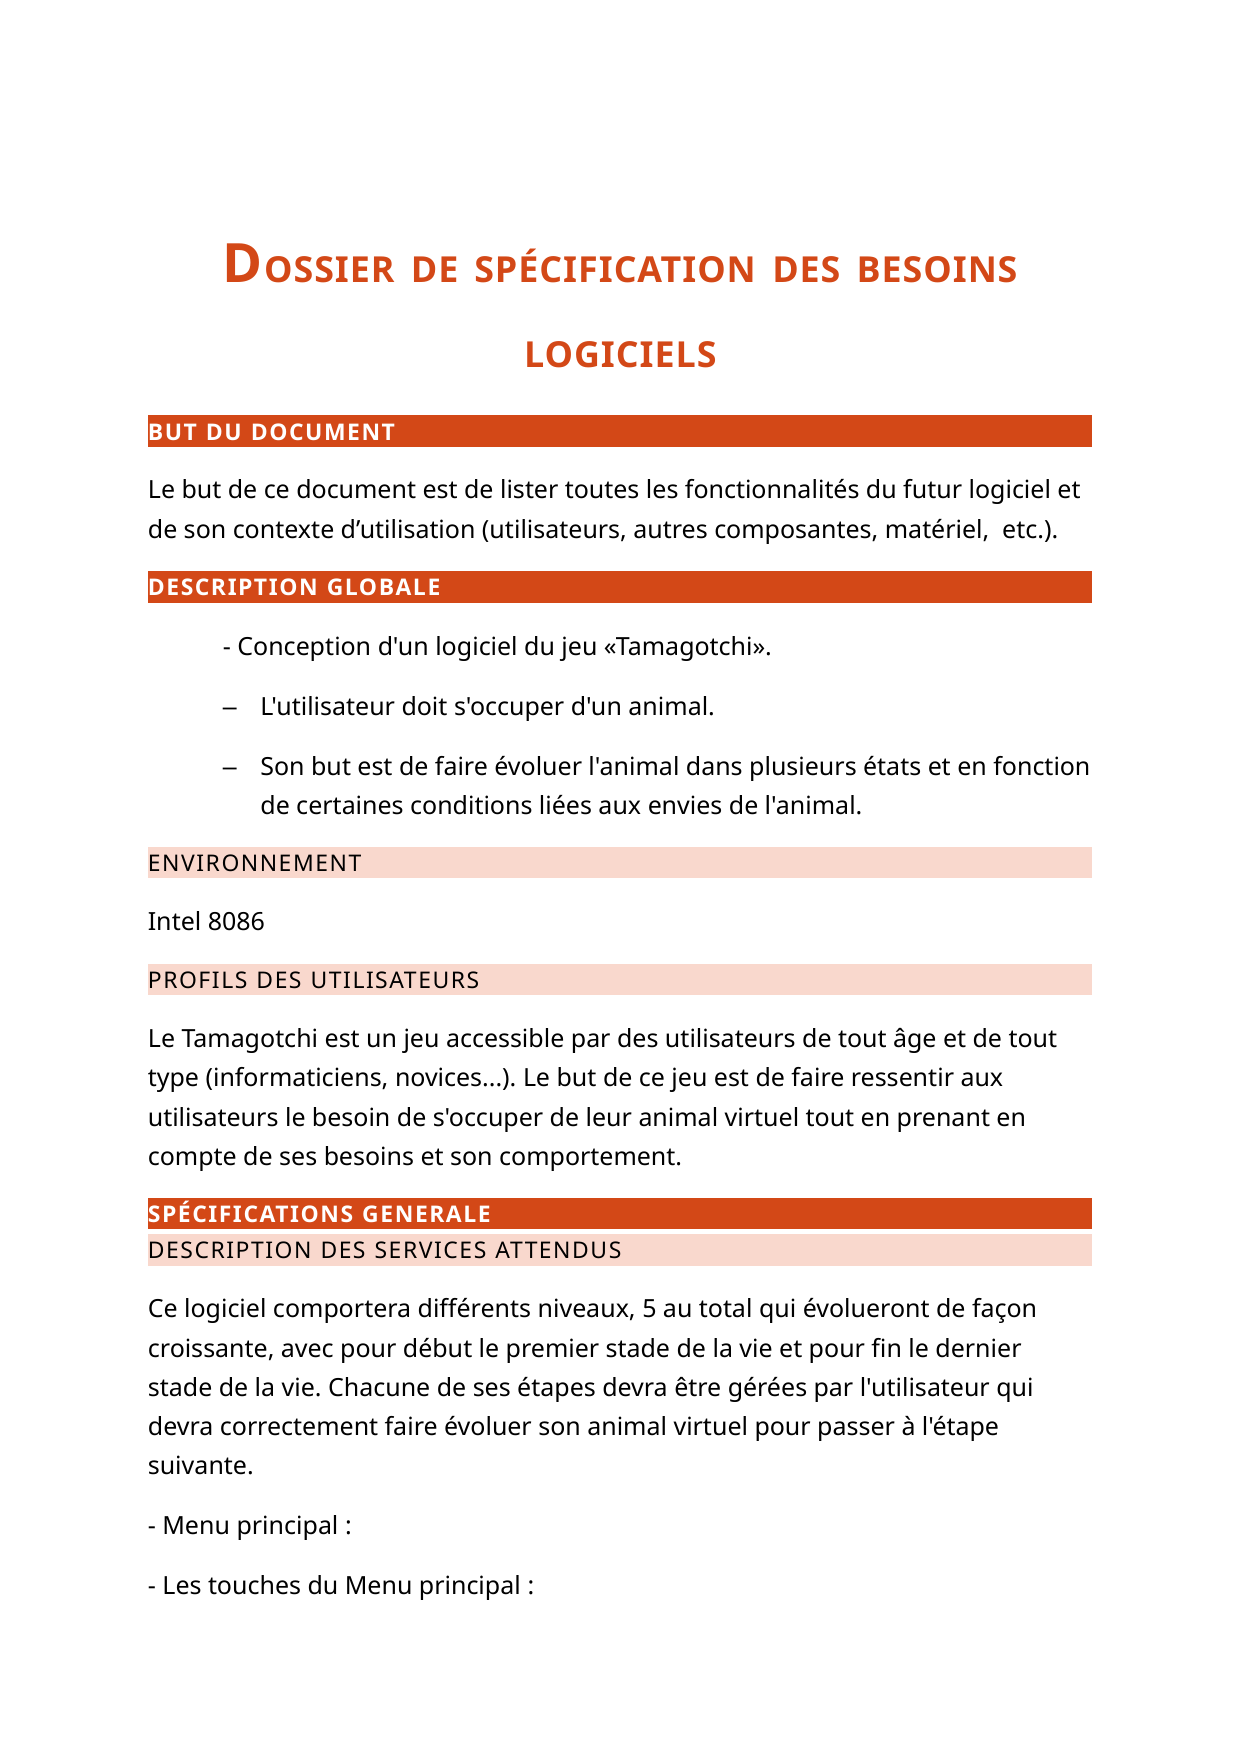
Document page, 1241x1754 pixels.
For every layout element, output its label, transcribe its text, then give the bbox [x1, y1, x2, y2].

subtitle Environnement [148, 847, 1092, 878]
subtitle But du document [148, 415, 1092, 447]
list L'utilisateur doit s'occuper d'un animal. [223, 688, 1092, 722]
text - Menu principal : [148, 1508, 1092, 1542]
subtitle Spécifications generale [148, 1198, 1092, 1229]
text Le but de ce document est de lister toutes les fonctionnalités du futur logiciel et de son contexte d’utilisation (utilisateurs, autres composantes, matériel, etc.). [148, 472, 1092, 545]
subtitle Description des services attendus [148, 1234, 1092, 1266]
text Le Tamagotchi est un jeu accessible par des utilisateurs de tout âge et de tout type (informaticiens, novices...). Le but de ce jeu est de faire ressentir aux utilisateurs le besoin de s'occuper de leur animal virtuel tout en prenant en compte de ses besoins et son comportement. [148, 1021, 1092, 1172]
text Ce logiciel comportera différents niveaux, 5 au total qui évolueront de façon croissante, avec pour début le premier stade de la vie et pour fin le dernier stade de la vie. Chacune de ses étapes devra être gérées par l'utilisateur qui devra correctement faire évoluer son animal virtuel pour passer à l'étape suivante. [148, 1291, 1092, 1482]
subtitle Profils des utilisateurs [148, 964, 1092, 995]
title Dossier de spécification des besoins logiciels [148, 225, 1092, 383]
text Intel 8086 [148, 904, 1092, 938]
text - Conception d'un logiciel du jeu «Tamagotchi». [148, 628, 1092, 662]
text - Les touches du Menu principal : [148, 1568, 1092, 1602]
subtitle Description Globale [148, 571, 1092, 603]
list Son but est de faire évoluer l'animal dans plusieurs états et en fonction de certaines conditions liées aux envies de l'animal. [223, 748, 1092, 821]
